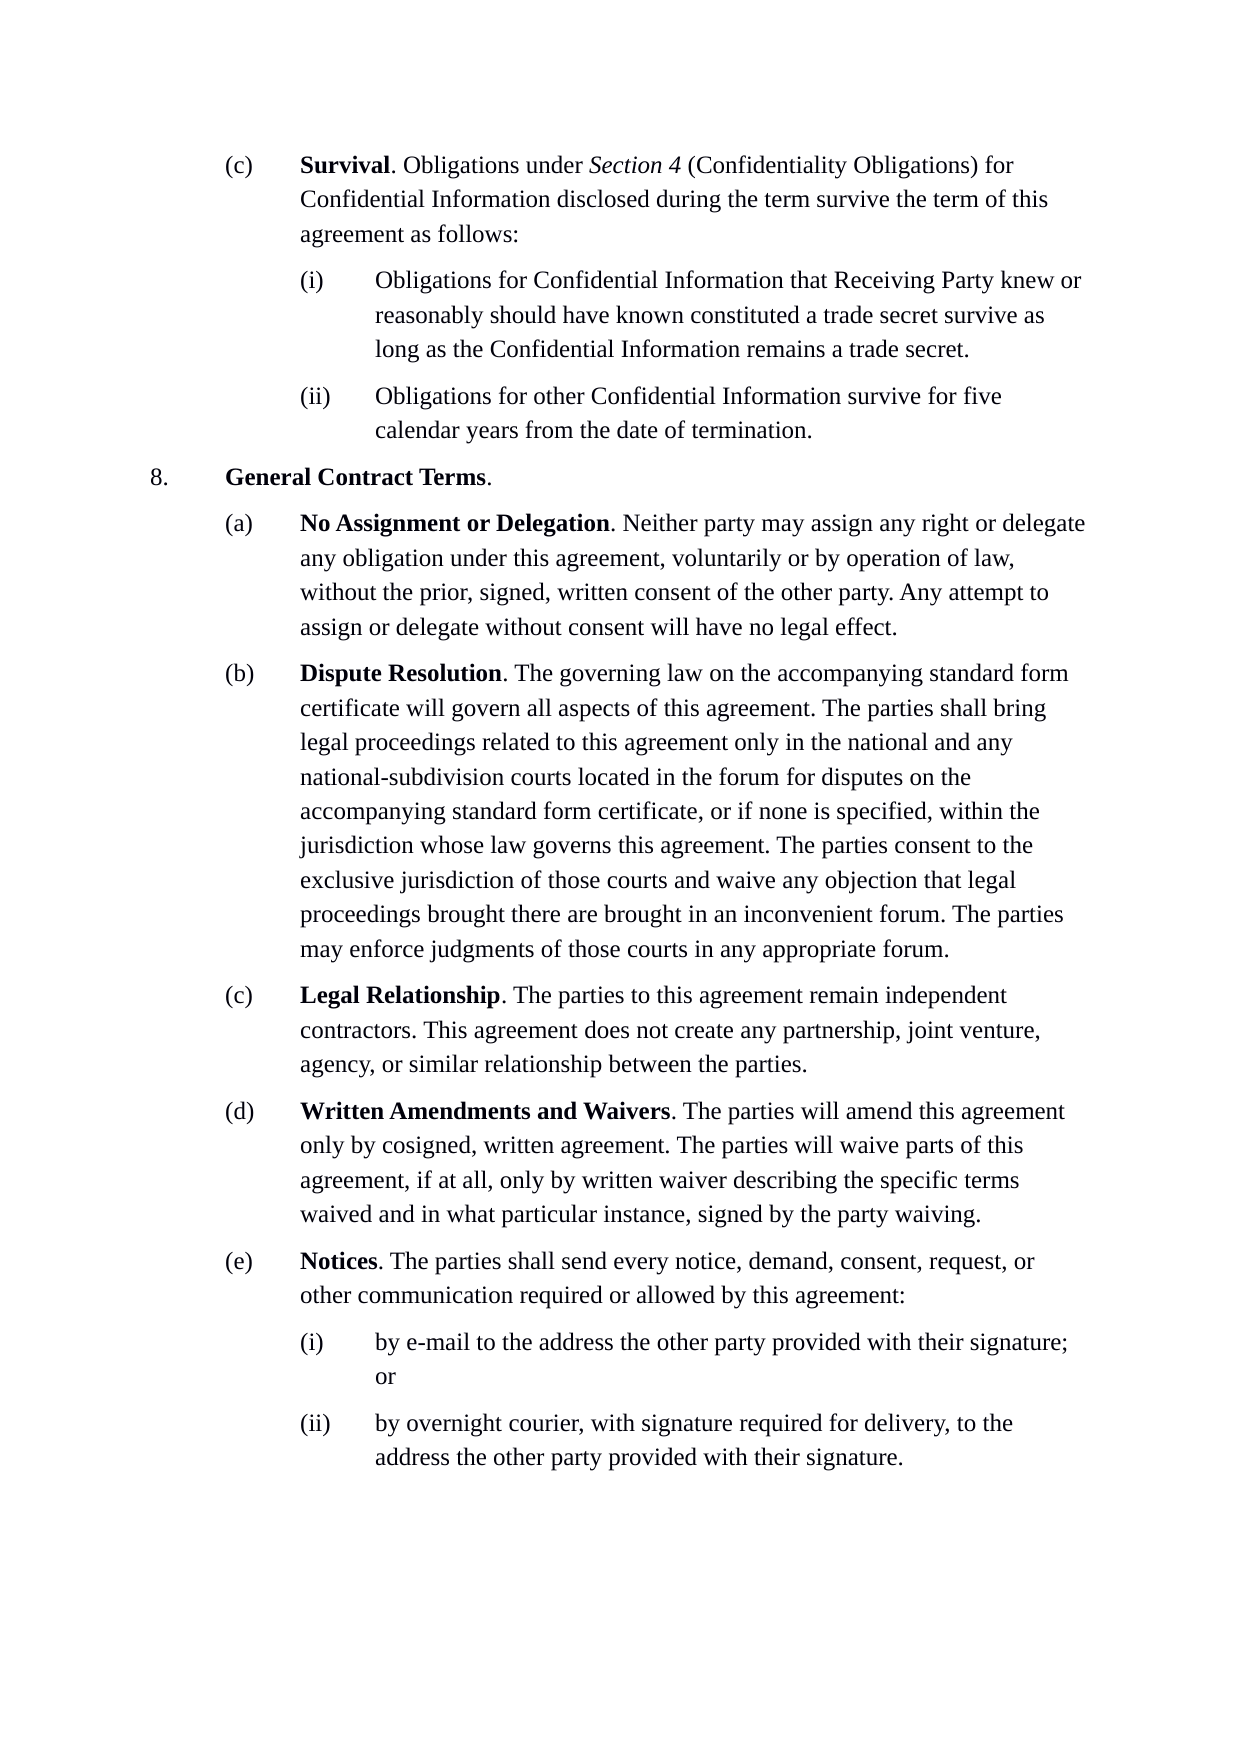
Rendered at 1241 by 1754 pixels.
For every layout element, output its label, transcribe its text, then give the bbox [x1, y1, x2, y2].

text (c) Survival. Obligations under Section 4 (Confidentiality Obligations) for Confidential Information disclosed during the term survive the term of this agreement as follows: [225, 150, 1090, 248]
text (i) Obligations for Confidential Information that Receiving Party knew or reasonably should have known constituted a trade secret survive as long as the Confidential Information remains a trade secret. [300, 265, 1090, 363]
text (ii) Obligations for other Confidential Information survive for five calendar years from the date of termination. [300, 381, 1090, 444]
text (e) Notices. The parties shall send every notice, demand, consent, request, or other communication required or allowed by this agreement: [225, 1246, 1090, 1309]
text (ii) by overnight courier, with signature required for delivery, to the address the other party provided with their signature. [300, 1408, 1090, 1471]
text (c) Legal Relationship. The parties to this agreement remain independent contractors. This agreement does not create any partnership, joint venture, agency, or similar relationship between the parties. [225, 980, 1090, 1078]
text (b) Dispute Resolution. The governing law on the accompanying standard form certificate will govern all aspects of this agreement. The parties shall bring legal proceedings related to this agreement only in the national and any national-subdivision courts located in the forum for disputes on the accompanying standard form certificate, or if none is specified, within the jurisdiction whose law governs this agreement. The parties consent to the exclusive jurisdiction of those courts and waive any objection that legal proceedings brought there are brought in an inconvenient forum. The parties may enforce judgments of those courts in any appropriate forum. [225, 658, 1090, 963]
text 8. General Contract Terms. [150, 462, 1090, 491]
text (a) No Assignment or Delegation. Neither party may assign any right or delegate any obligation under this agreement, voluntarily or by operation of law, without the prior, signed, written consent of the other party. Any attempt to assign or delegate without consent will have no legal effect. [225, 508, 1090, 640]
text (d) Written Amendments and Waivers. The parties will amend this agreement only by cosigned, written agreement. The parties will waive parts of this agreement, if at all, only by written waiver describing the specific terms waived and in what particular instance, signed by the party waiving. [225, 1096, 1090, 1228]
text (i) by e-mail to the address the other party provided with their signature; or [300, 1327, 1090, 1390]
